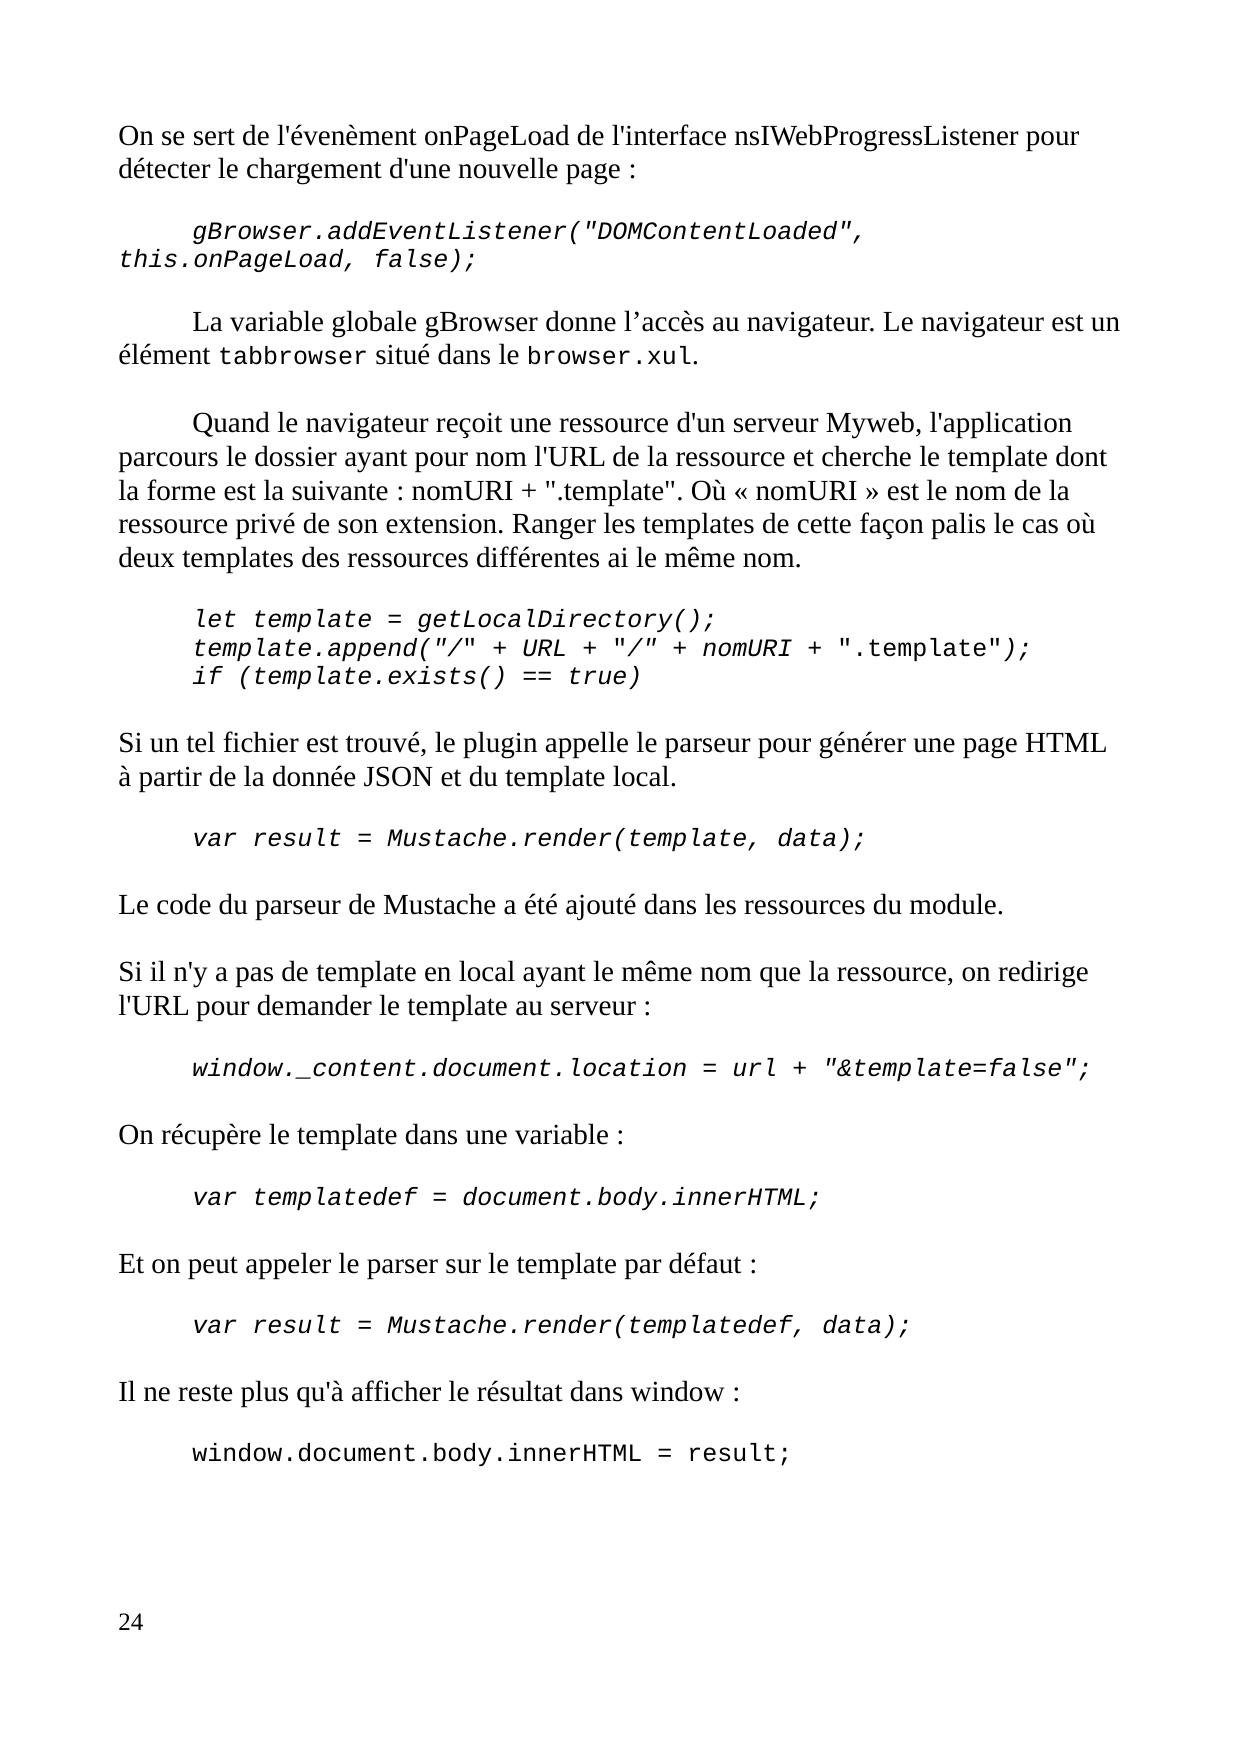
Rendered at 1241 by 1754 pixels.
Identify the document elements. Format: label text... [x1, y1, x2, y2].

text gBrowser.addEventListener("DOMContentLoaded", this.onPageLoad, false); [118, 219, 1122, 275]
text var templatedef = document.body.innerHTML; [118, 1184, 1122, 1212]
text Si il n'y a pas de template en local ayant le même nom que la ressource, on redirige l'URL pour demander le template au serveur : [118, 954, 1122, 1022]
text Et on peut appeler le parser sur le template par défaut : [118, 1246, 1122, 1279]
text let template = getLocalDirectory(); template.append("/" + URL + "/" + nomURI + ".template"); if (template.exists() == true) [118, 607, 1122, 692]
text Si un tel fichier est trouvé, le plugin appelle le parseur pour générer une page HTML à partir de la donnée JSON et du template local. [118, 725, 1122, 792]
text window._content.document.location = url + "&template=false"; [118, 1055, 1122, 1083]
text On récupère le template dans une variable : [118, 1117, 1122, 1151]
text Le code du parseur de Mustache a été ajouté dans les ressources du module. [118, 887, 1122, 921]
text var result = Mustache.render(template, data); [118, 826, 1122, 854]
text On se sert de l'évenèment onPageLoad de l'interface nsIWebProgressListener pour détecter le chargement d'une nouvelle page : [118, 118, 1122, 185]
text window.document.body.innerHTML = result; [118, 1441, 1122, 1469]
text Quand le navigateur reçoit une ressource d'un serveur Myweb, l'application parcours le dossier ayant pour nom l'URL de la ressource et cherche le template dont la forme est la suivante : nomURI + ".template". Où « nomURI » est le nom de la ressource privé de son extension. Ranger les templates de cette façon palis le cas où deux templates des ressources différentes ai le même nom. [118, 406, 1122, 573]
text Il ne reste plus qu'à afficher le résultat dans window : [118, 1374, 1122, 1408]
text var result = Mustache.render(templatedef, data); [118, 1313, 1122, 1341]
text La variable globale gBrowser donne l’accès au navigateur. Le navigateur est un élément tabbrowser situé dans le browser.xul. [118, 304, 1122, 372]
